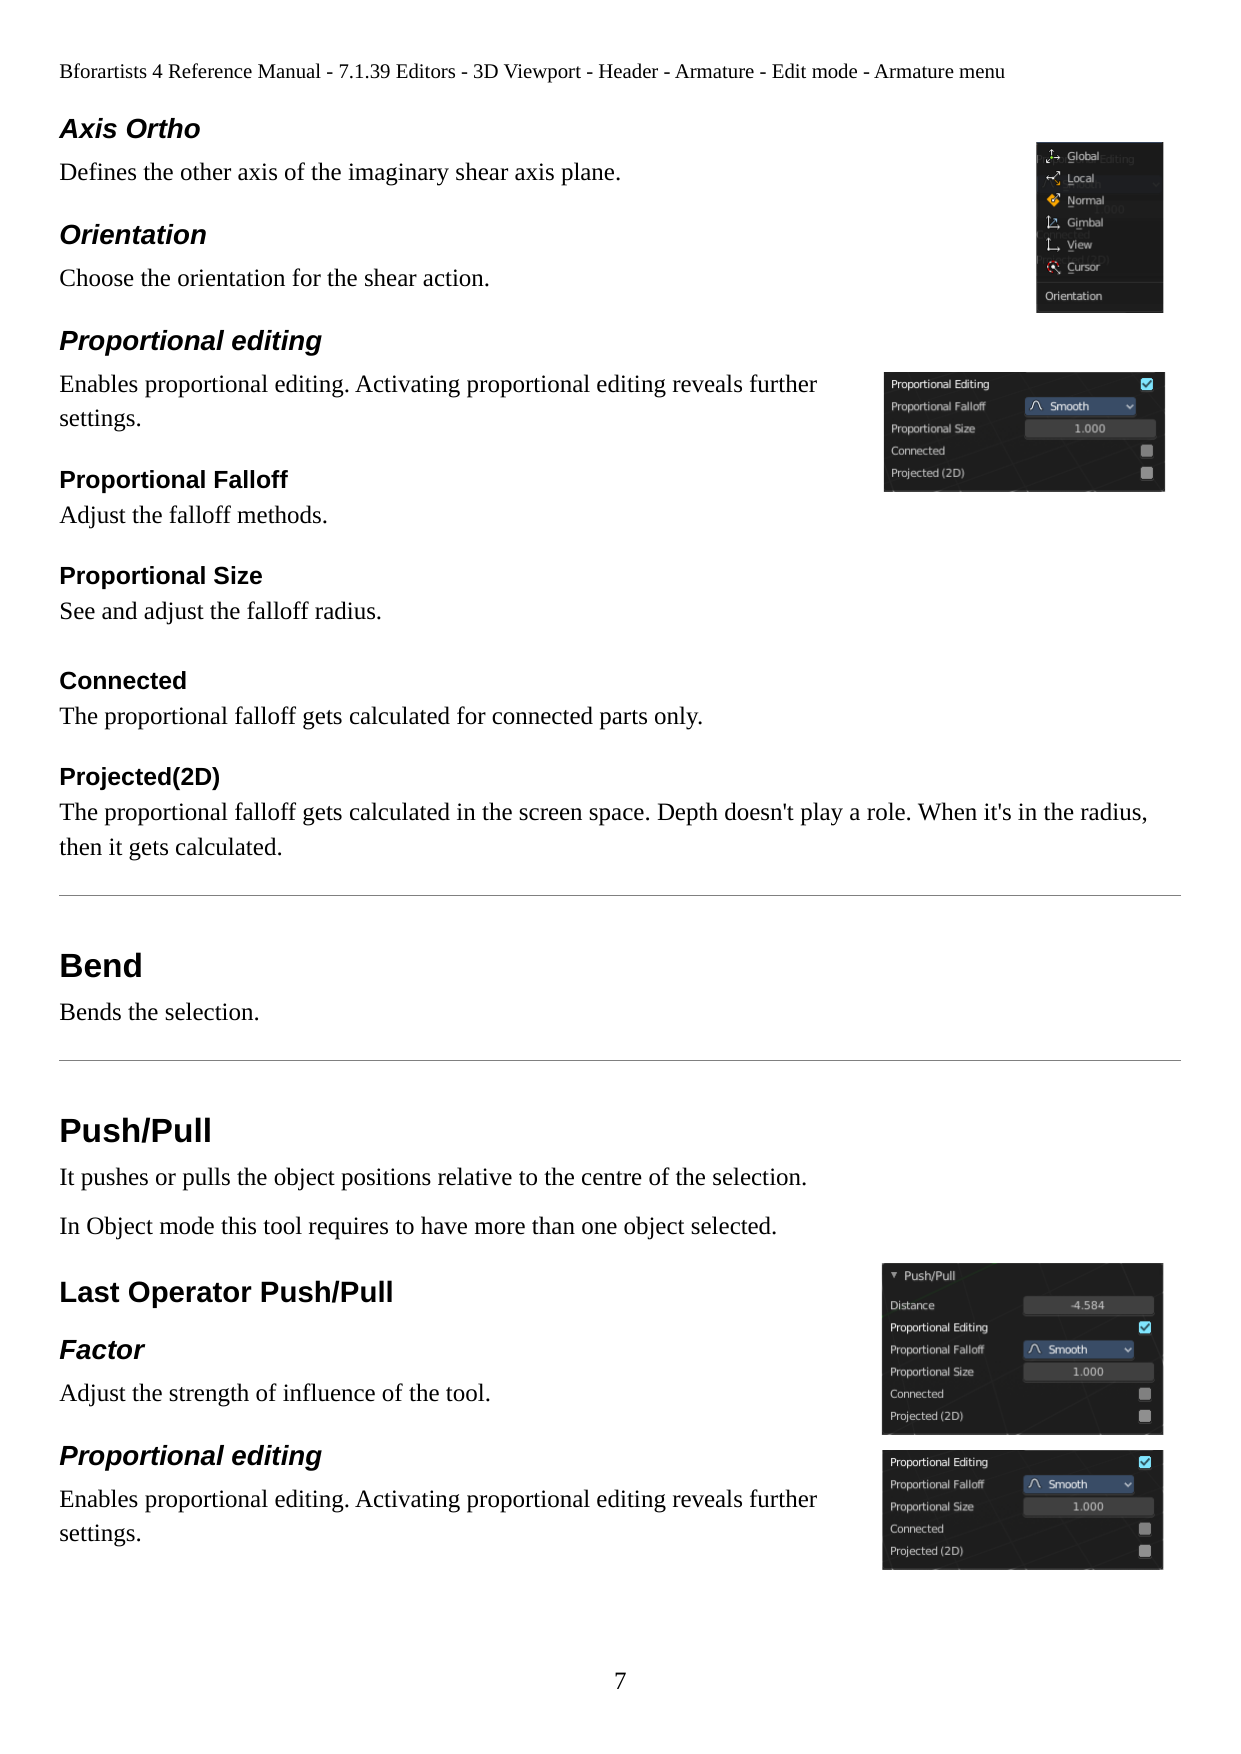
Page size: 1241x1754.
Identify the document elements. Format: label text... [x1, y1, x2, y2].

picture [882, 1450, 1164, 1570]
subtitle Proportional editing [59, 1439, 1181, 1471]
subtitle Projected(2D) [59, 762, 1181, 791]
text Enables proportional editing. Activating proportional editing reveals further settings. [59, 1484, 882, 1547]
text The proportional falloff gets calculated for connected parts only. [59, 701, 1181, 729]
text The proportional falloff gets calculated in the screen space. Depth doesn't play a role. When it's in the radius, then it gets calculated. [59, 797, 1181, 860]
subtitle Bend [59, 946, 1181, 984]
text See and adjust the falloff radius. [59, 596, 1181, 625]
text It pushes or pulls the object positions relative to the centre of the selection. [59, 1162, 1181, 1191]
subtitle Connected [59, 666, 1181, 694]
subtitle Proportional editing [59, 324, 1181, 356]
picture [1036, 142, 1164, 313]
subtitle [1164, 1275, 1181, 1308]
subtitle Push/Pull [59, 1111, 1181, 1149]
text Adjust the falloff methods. [59, 500, 1181, 528]
text In Object mode this tool requires to have more than one object selected. [59, 1211, 1181, 1240]
text Enables proportional editing. Activating proportional editing reveals further settings. [59, 369, 1181, 432]
subtitle [1164, 1333, 1181, 1365]
subtitle Proportional Falloff [59, 465, 1181, 493]
subtitle Orientation [59, 218, 1036, 250]
text Choose the orientation for the shear action. [59, 263, 1036, 292]
picture [883, 372, 1166, 492]
text Defines the other axis of the imaginary shear axis plane. [59, 157, 1036, 186]
subtitle Factor [59, 1333, 881, 1365]
subtitle Proportional Size [59, 561, 1181, 590]
text Bends the selection. [59, 997, 1181, 1026]
text Adjust the strength of influence of the tool. [59, 1378, 881, 1407]
subtitle Last Operator Push/Pull [59, 1275, 881, 1308]
subtitle Axis Ortho [59, 113, 1181, 144]
picture [881, 1263, 1164, 1435]
subtitle [1164, 218, 1181, 250]
